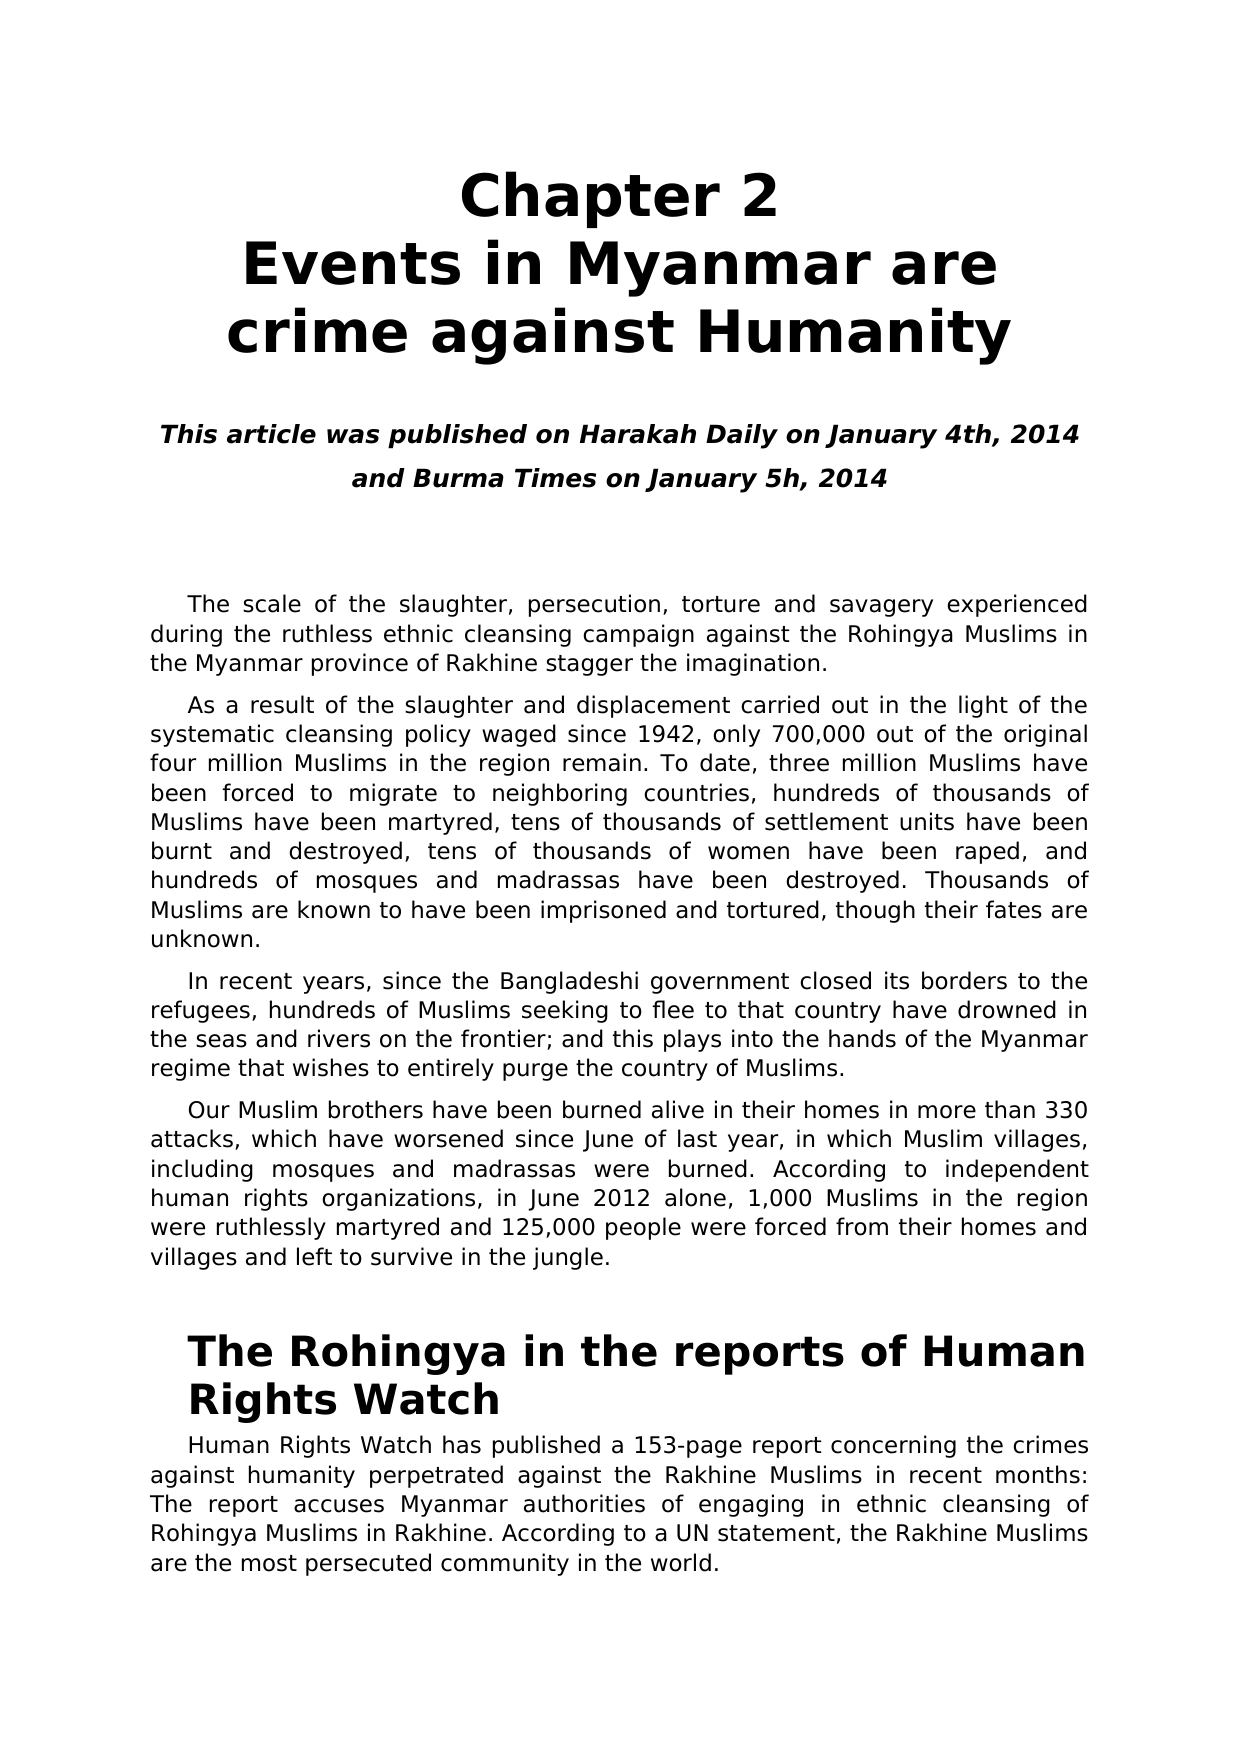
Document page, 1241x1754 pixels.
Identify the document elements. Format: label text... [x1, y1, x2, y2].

text This article was published on Harakah Daily on January 4th, 2014 and Burma Times on January 5h, 2014 [150, 421, 1090, 493]
subtitle Chapter 2 Events in Myanmar are crime against Humanity [150, 162, 1090, 366]
text Human Rights Watch has published a 153-page report concerning the crimes against humanity perpetrated against the Rakhine Muslims in recent months: The report accuses Myanmar authorities of engaging in ethnic cleansing of Rohingya Muslims in Rakhine. According to a UN statement, the Rakhine Muslims are the most persecuted community in the world. [150, 1433, 1090, 1576]
text In recent years, since the Bangladeshi government closed its borders to the refugees, hundreds of Muslims seeking to flee to that country have drowned in the seas and rivers on the frontier; and this plays into the hands of the Myanmar regime that wishes to entirely purge the country of Muslims. [150, 968, 1090, 1082]
subtitle The Rohingya in the reports of Human Rights Watch [187, 1327, 1090, 1424]
text As a result of the slaughter and displacement carried out in the light of the systematic cleansing policy waged since 1942, only 700,000 out of the original four million Muslims in the region remain. To date, three million Muslims have been forced to migrate to neighboring countries, hundreds of thousands of Muslims have been martyred, tens of thousands of settlement units have been burnt and destroyed, tens of thousands of women have been raped, and hundreds of mosques and madrassas have been destroyed. Thousands of Muslims are known to have been imprisoned and tortured, though their fates are unknown. [150, 692, 1090, 953]
text The scale of the slaughter, persecution, torture and savagery experienced during the ruthless ethnic cleansing campaign against the Rohingya Muslims in the Myanmar province of Rakhine stagger the imagination. [150, 592, 1090, 677]
text Our Muslim brothers have been burned alive in their homes in more than 330 attacks, which have worsened since June of last year, in which Muslim villages, including mosques and madrassas were burned. According to independent human rights organizations, in June 2012 alone, 1,000 Muslims in the region were ruthlessly martyred and 125,000 people were forced from their homes and villages and left to survive in the jungle. [150, 1097, 1090, 1270]
